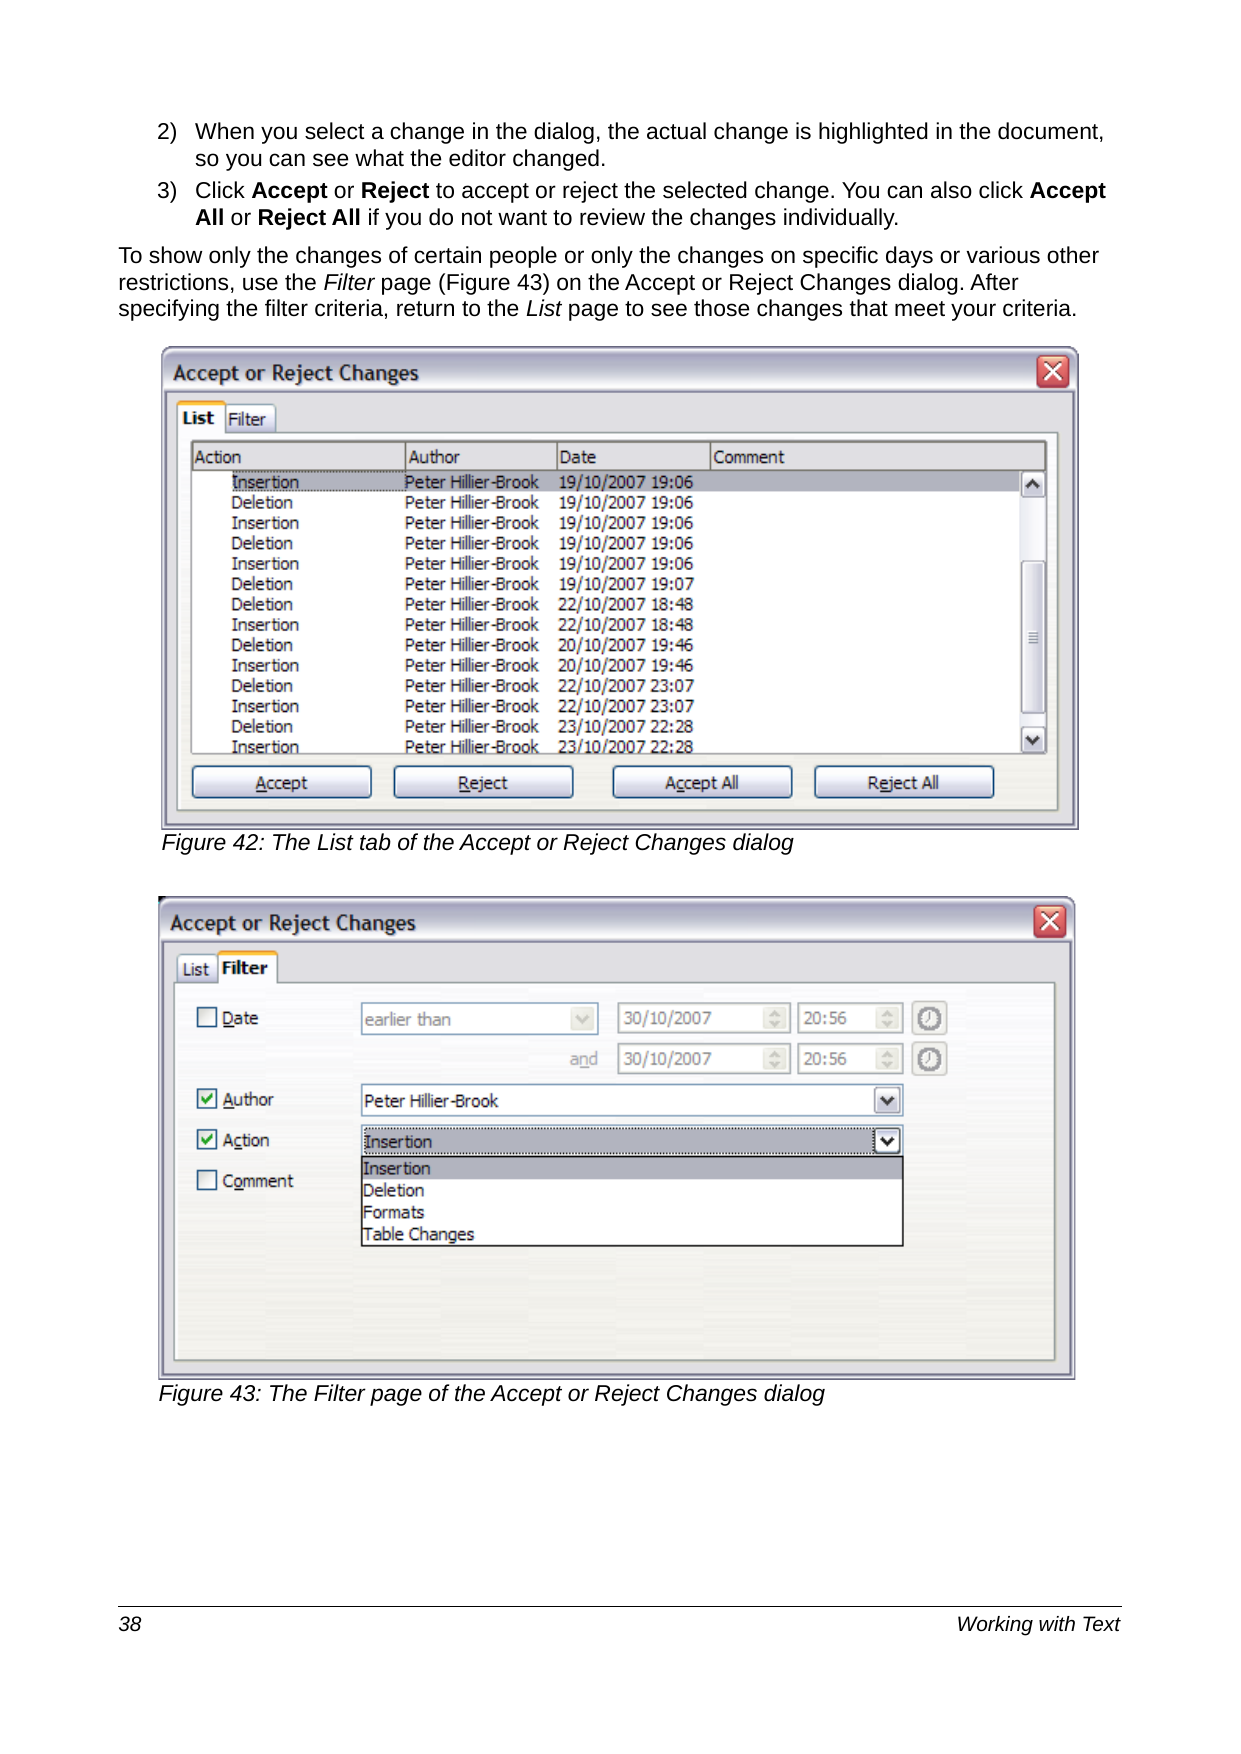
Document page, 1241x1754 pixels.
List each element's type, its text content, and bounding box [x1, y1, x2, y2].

text To show only the changes of certain people or only the changes on specific days or various other restrictions, use the Filter page (Figure 43) on the Accept or Reject Changes dialog. After specifying the filter criteria, return to the List page to see those changes that meet your criteria. [118, 242, 1122, 321]
picture [161, 346, 1079, 830]
list When you select a change in the dialog, the actual change is highlighted in the document, so you can see what the editor changed. [177, 118, 1122, 171]
list Click Accept or Reject to accept or reject the selected change. You can also click Accept All or Reject All if you do not want to review the changes individually. [177, 177, 1122, 230]
text Figure 43: The Filter page of the Accept or Reject Changes dialog [158, 1379, 1082, 1406]
text Figure 42: The List tab of the Accept or Reject Changes dialog [161, 830, 1079, 856]
picture [158, 896, 1076, 1380]
